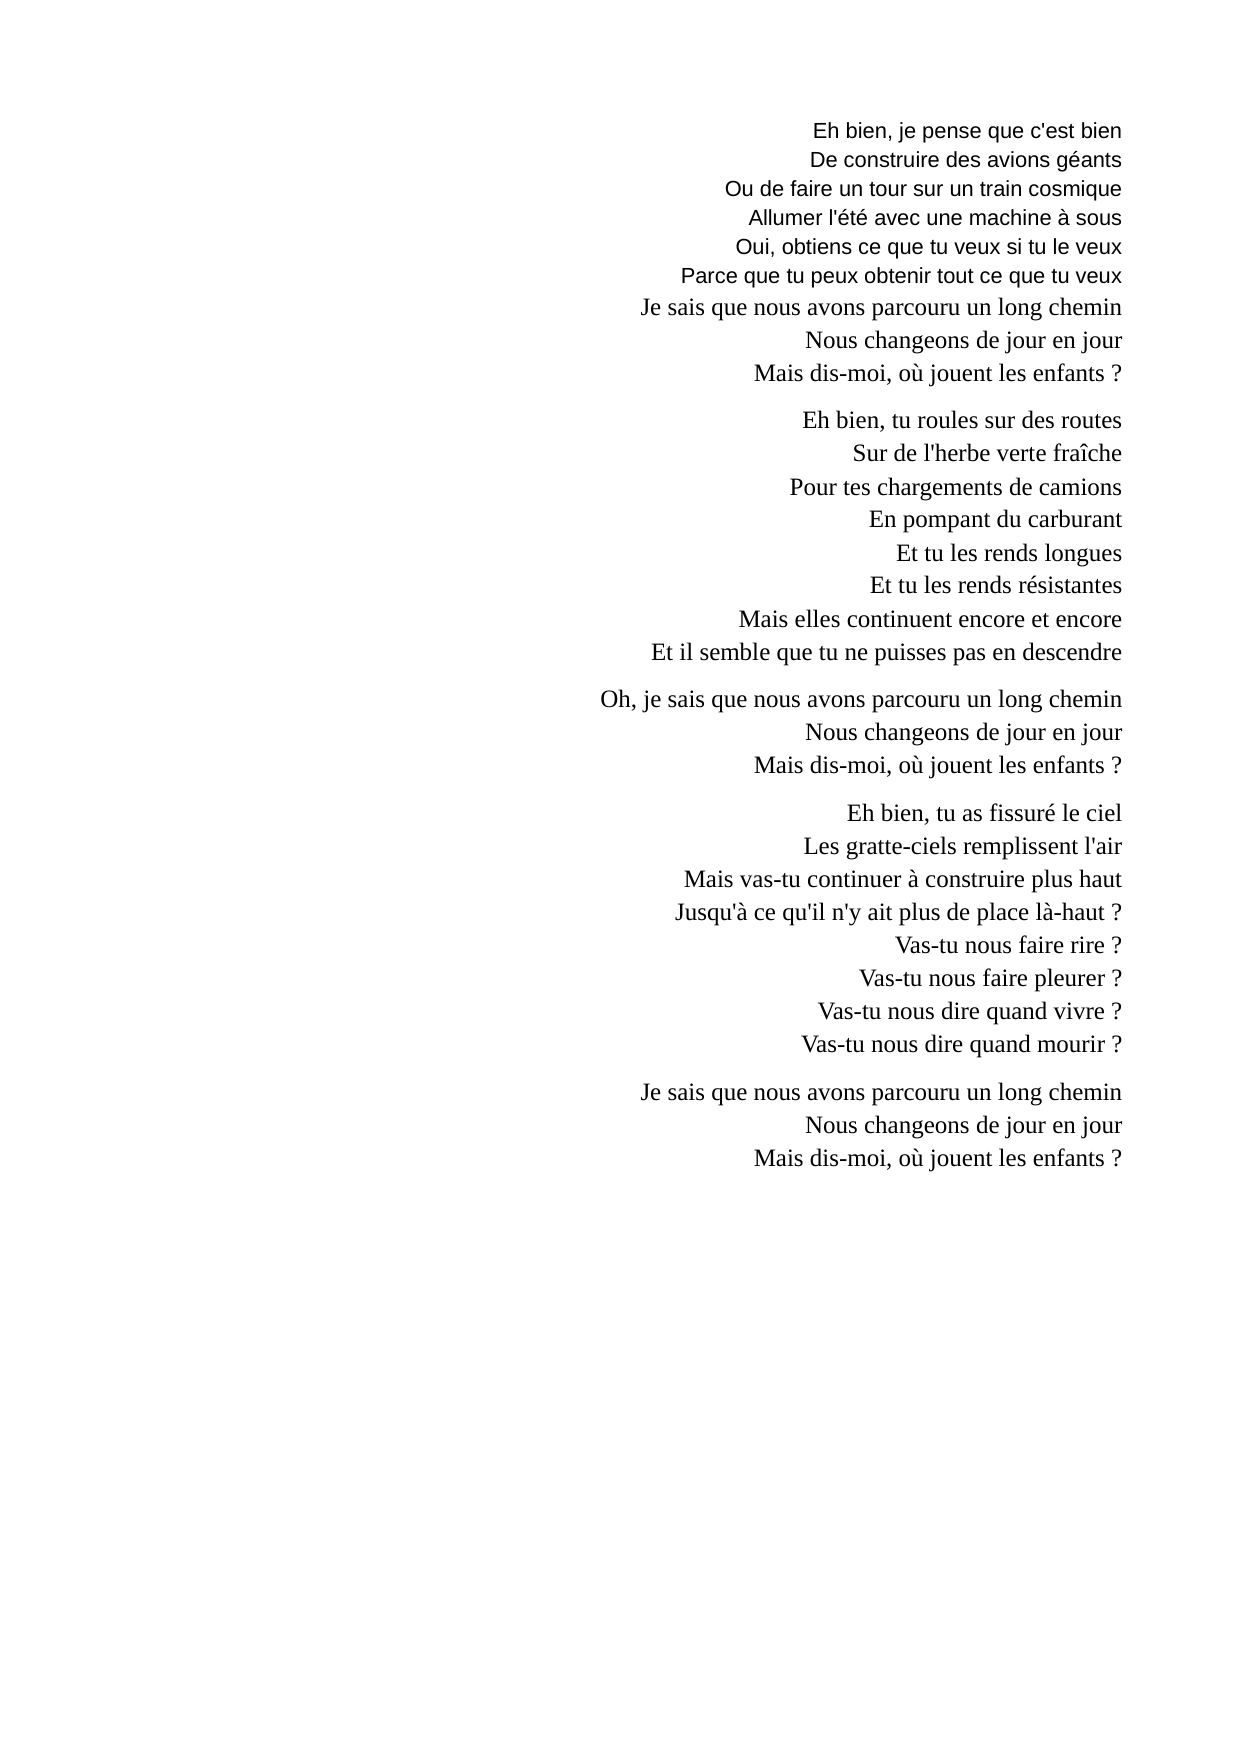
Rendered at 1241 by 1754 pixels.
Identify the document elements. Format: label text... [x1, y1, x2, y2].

text Eh bien, je pense que c'est bien De construire des avions géants Ou de faire un tour sur un train cosmique Allumer l'été avec une machine à sous Oui, obtiens ce que tu veux si tu le veux Parce que tu peux obtenir tout ce que tu veux [118, 118, 1122, 288]
text Oh, je sais que nous avons parcouru un long chemin Nous changeons de jour en jour Mais dis-moi, où jouent les enfants ? [118, 684, 1122, 779]
text Je sais que nous avons parcouru un long chemin Nous changeons de jour en jour Mais dis-moi, où jouent les enfants ? [118, 292, 1122, 387]
text Eh bien, tu roules sur des routes Sur de l'herbe verte fraîche Pour tes chargements de camions En pompant du carburant Et tu les rends longues Et tu les rends résistantes Mais elles continuent encore et encore Et il semble que tu ne puisses pas en descendre [118, 406, 1122, 665]
text Je sais que nous avons parcouru un long chemin Nous changeons de jour en jour Mais dis-moi, où jouent les enfants ? [118, 1077, 1122, 1171]
text Eh bien, tu as fissuré le ciel Les gratte-ciels remplissent l'air Mais vas-tu continuer à construire plus haut Jusqu'à ce qu'il n'y ait plus de place là-haut ? Vas-tu nous faire rire ? Vas-tu nous faire pleurer ? Vas-tu nous dire quand vivre ? Vas-tu nous dire quand mourir ? [118, 798, 1122, 1058]
